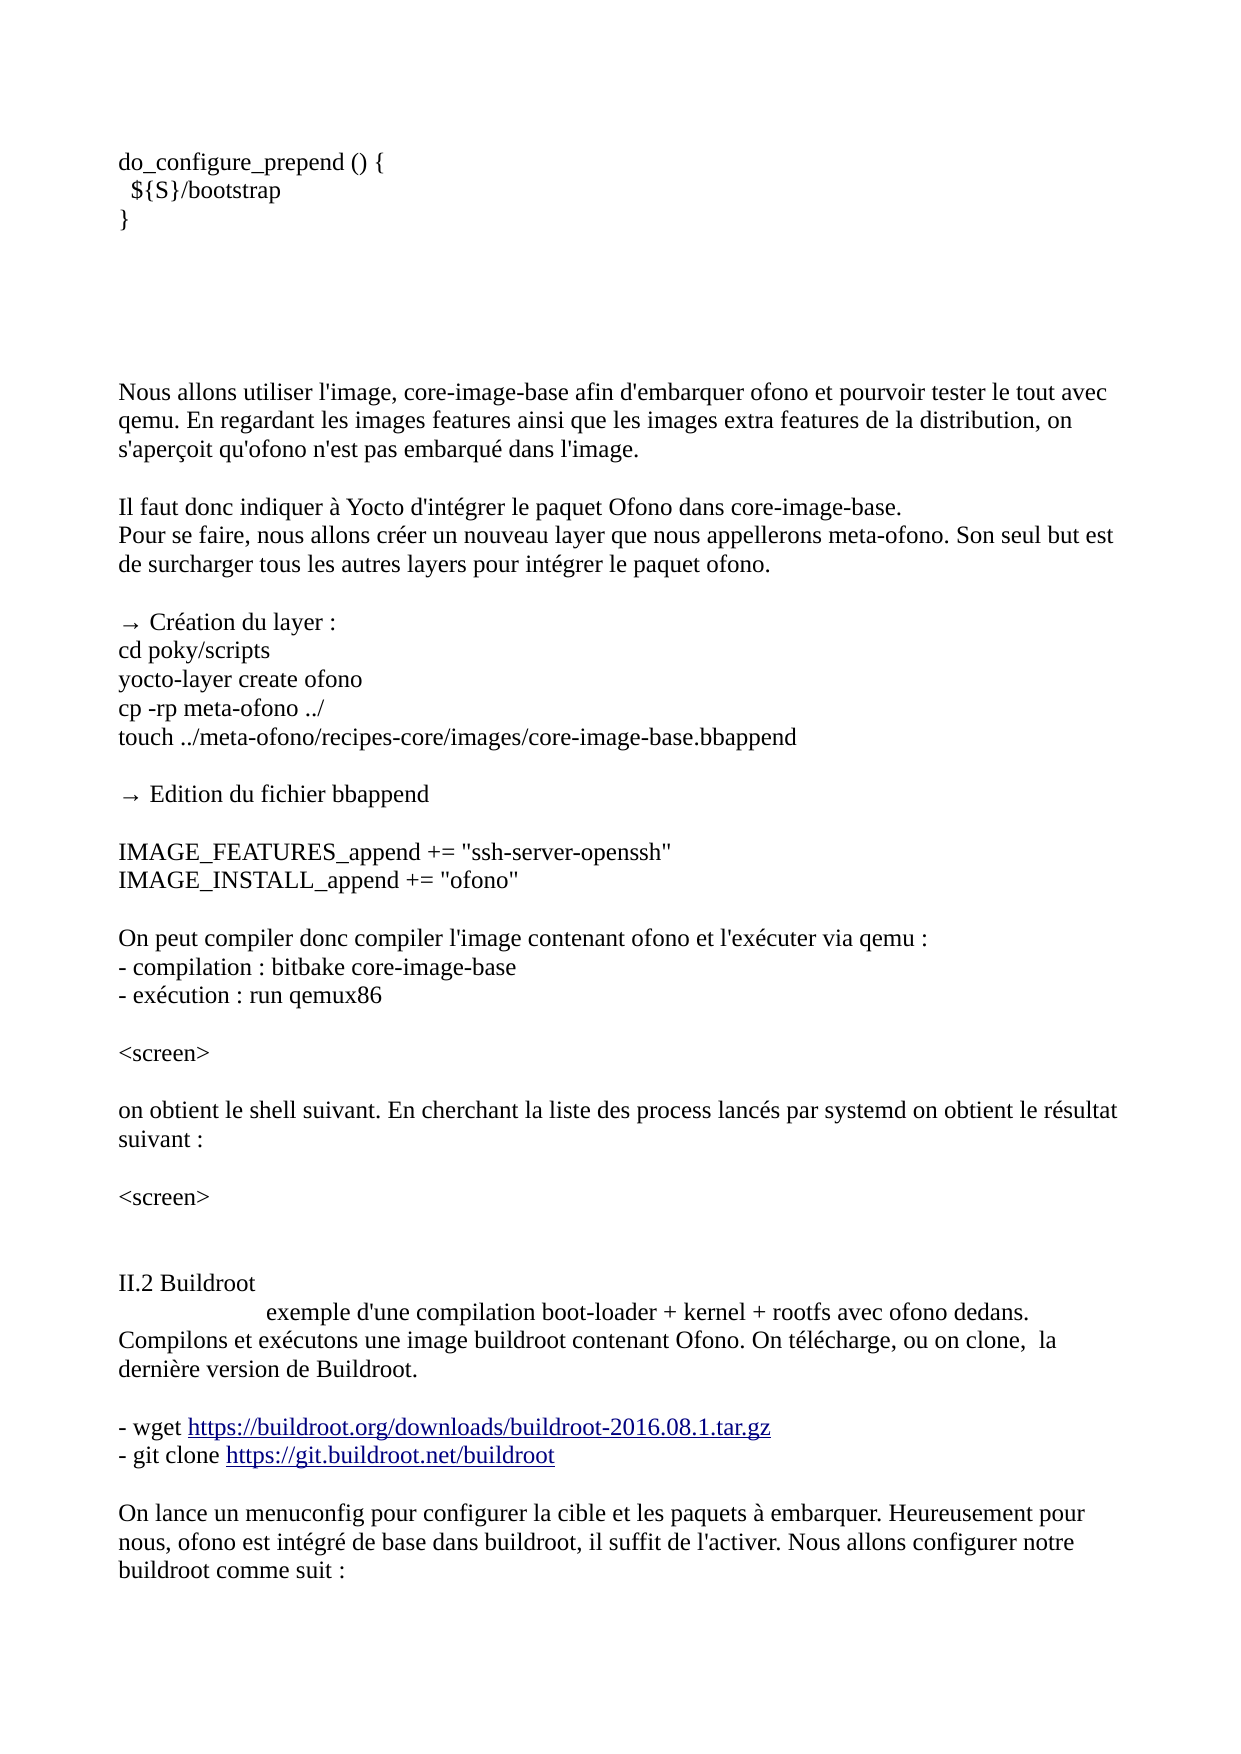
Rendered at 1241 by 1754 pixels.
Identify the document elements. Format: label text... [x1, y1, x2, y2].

text cd poky/scripts [118, 636, 1122, 664]
text ${S}/bootstrap [118, 176, 1122, 204]
text cp -rp meta-ofono ../ [118, 693, 1122, 722]
text On peut compiler donc compiler l'image contenant ofono et l'exécuter via qemu : [118, 923, 1122, 952]
text do_configure_prepend () { [118, 147, 1122, 176]
text yocto-layer create ofono [118, 664, 1122, 693]
text <screen> [118, 1182, 1122, 1211]
text Compilons et exécutons une image buildroot contenant Ofono. On télécharge, ou on clone, la dernière version de Buildroot. [118, 1326, 1122, 1383]
text IMAGE_INSTALL_append += "ofono" [118, 866, 1122, 894]
text Nous allons utiliser l'image, core-image-base afin d'embarquer ofono et pourvoir tester le tout avec qemu. En regardant les images features ainsi que les images extra features de la distribution, on s'aperçoit qu'ofono n'est pas embarqué dans l'image. [118, 377, 1122, 463]
text touch ../meta-ofono/recipes-core/images/core-image-base.bbappend [118, 722, 1122, 751]
text → Edition du fichier bbappend [118, 779, 1122, 808]
text exemple d'une compilation boot-loader + kernel + rootfs avec ofono dedans. [118, 1297, 1122, 1326]
text - exécution : run qemux86 [118, 981, 1122, 1009]
text - wget https://buildroot.org/downloads/buildroot-2016.08.1.tar.gz [118, 1412, 1122, 1441]
text <screen> [118, 1038, 1122, 1067]
text - compilation : bitbake core-image-base [118, 952, 1122, 981]
text Il faut donc indiquer à Yocto d'intégrer le paquet Ofono dans core-image-base. [118, 492, 1122, 521]
text → Création du layer : [118, 607, 1122, 636]
text Pour se faire, nous allons créer un nouveau layer que nous appellerons meta-ofono. Son seul but est de surcharger tous les autres layers pour intégrer le paquet ofono. [118, 521, 1122, 578]
text on obtient le shell suivant. En cherchant la liste des process lancés par systemd on obtient le résultat suivant : [118, 1096, 1122, 1153]
text IMAGE_FEATURES_append += "ssh-server-openssh" [118, 837, 1122, 866]
text } [118, 204, 1122, 233]
text - git clone https://git.buildroot.net/buildroot [118, 1441, 1122, 1469]
text II.2 Buildroot [118, 1268, 1122, 1297]
text On lance un menuconfig pour configurer la cible et les paquets à embarquer. Heureusement pour nous, ofono est intégré de base dans buildroot, il suffit de l'activer. Nous allons configurer notre buildroot comme suit : [118, 1498, 1122, 1584]
